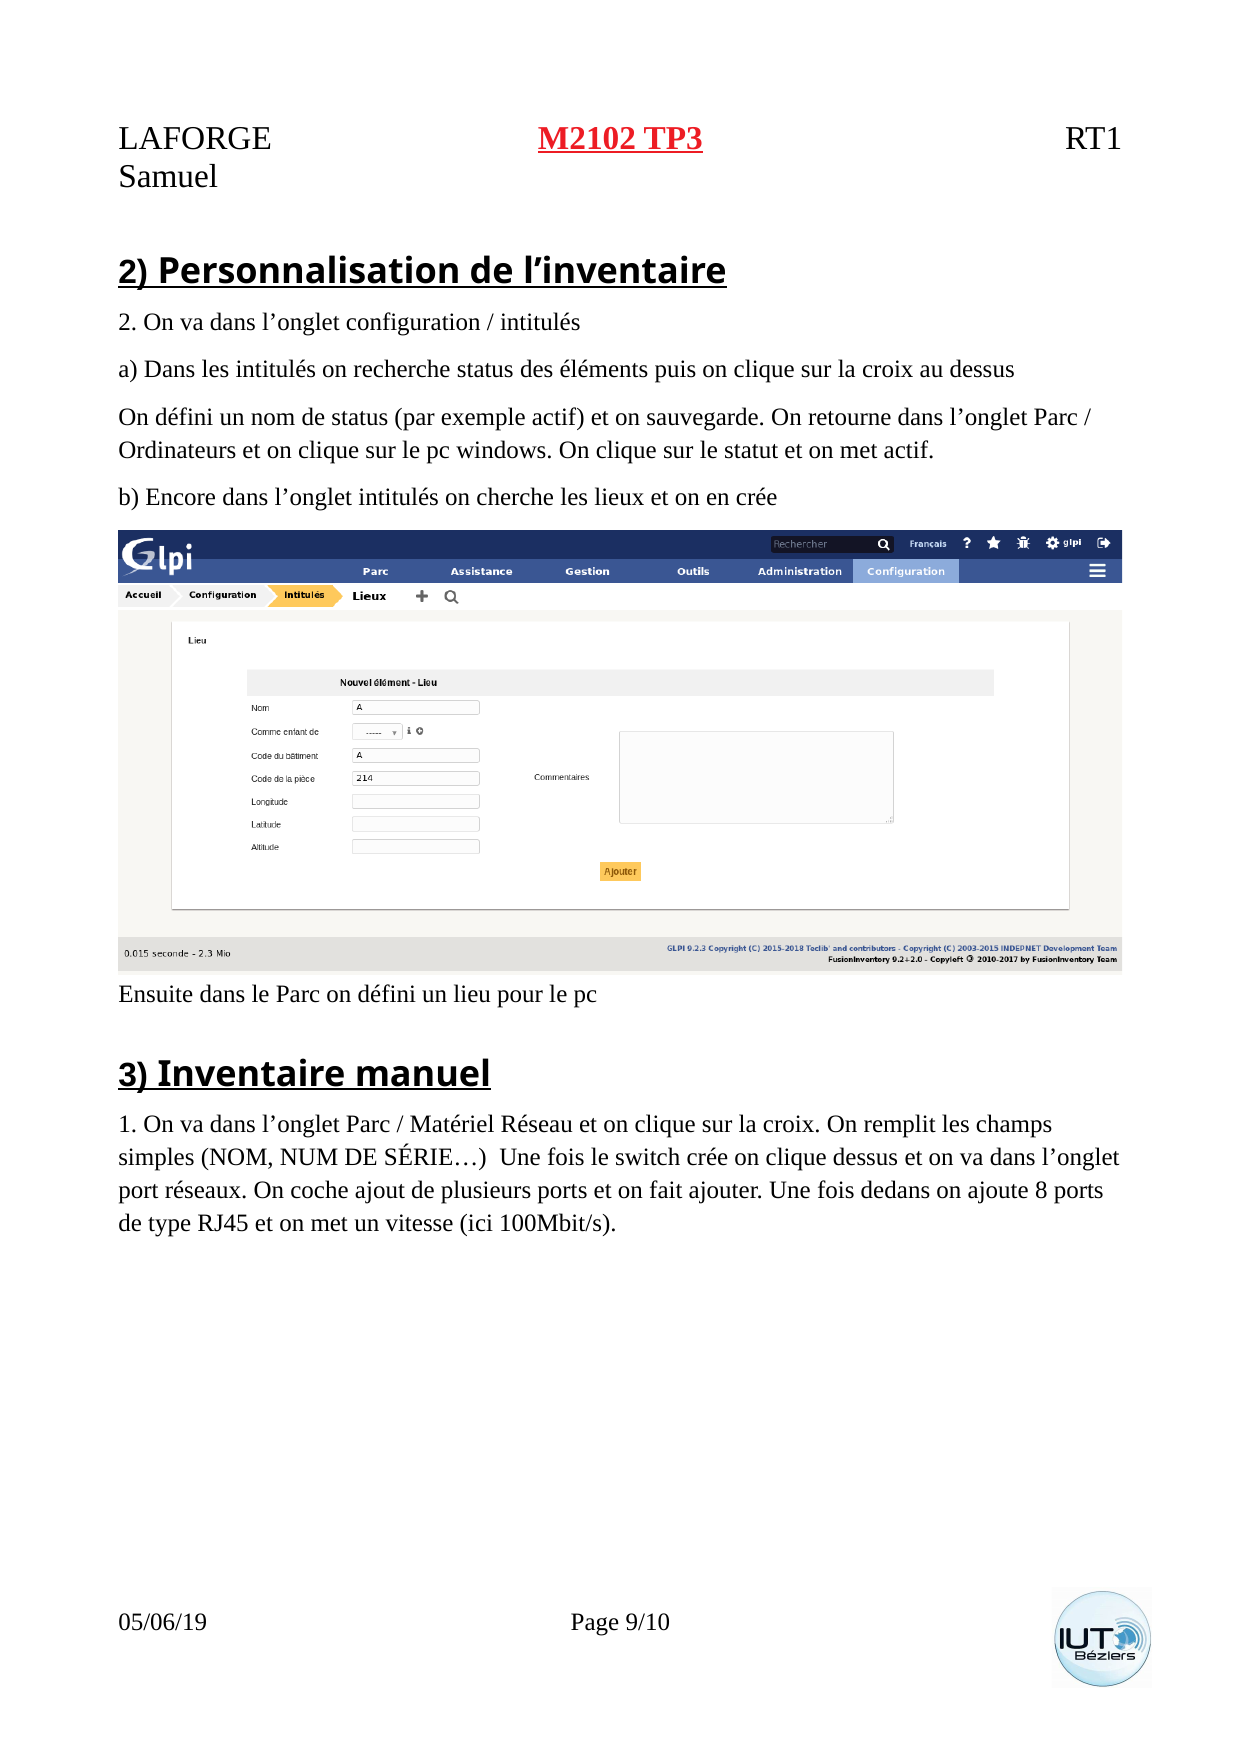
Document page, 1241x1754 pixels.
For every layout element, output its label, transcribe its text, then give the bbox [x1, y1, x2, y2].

subtitle 2) Personnalisation de l’inventaire [118, 245, 1122, 294]
subtitle 3) Inventaire manuel [118, 1048, 1122, 1097]
text b) Encore dans l’onglet intitulés on cherche les lieux et on en crée [118, 482, 1122, 511]
text 2. On va dans l’onglet configuration / intitulés [118, 307, 1122, 335]
picture [118, 530, 1123, 975]
text 1. On va dans l’onglet Parc / Matériel Réseau et on clique sur la croix. On remplit les champs simples (NOM, NUM DE SÉRIE…) Une fois le switch crée on clique dessus et on va dans l’onglet port réseaux. On coche ajout de plusieurs ports et on fait ajouter. Une fois dedans on ajoute 8 ports de type RJ45 et on met un vitesse (ici 100Mbit/s). [118, 1109, 1122, 1237]
text a) Dans les intitulés on recherche status des éléments puis on clique sur la croix au dessus [118, 354, 1122, 383]
text On défini un nom de status (par exemple actif) et on sauvegarde. On retourne dans l’onglet Parc / Ordinateurs et on clique sur le pc windows. On clique sur le statut et on met actif. [118, 402, 1122, 463]
picture [1051, 1587, 1153, 1688]
text Ensuite dans le Parc on défini un lieu pour le pc [118, 975, 1122, 1008]
